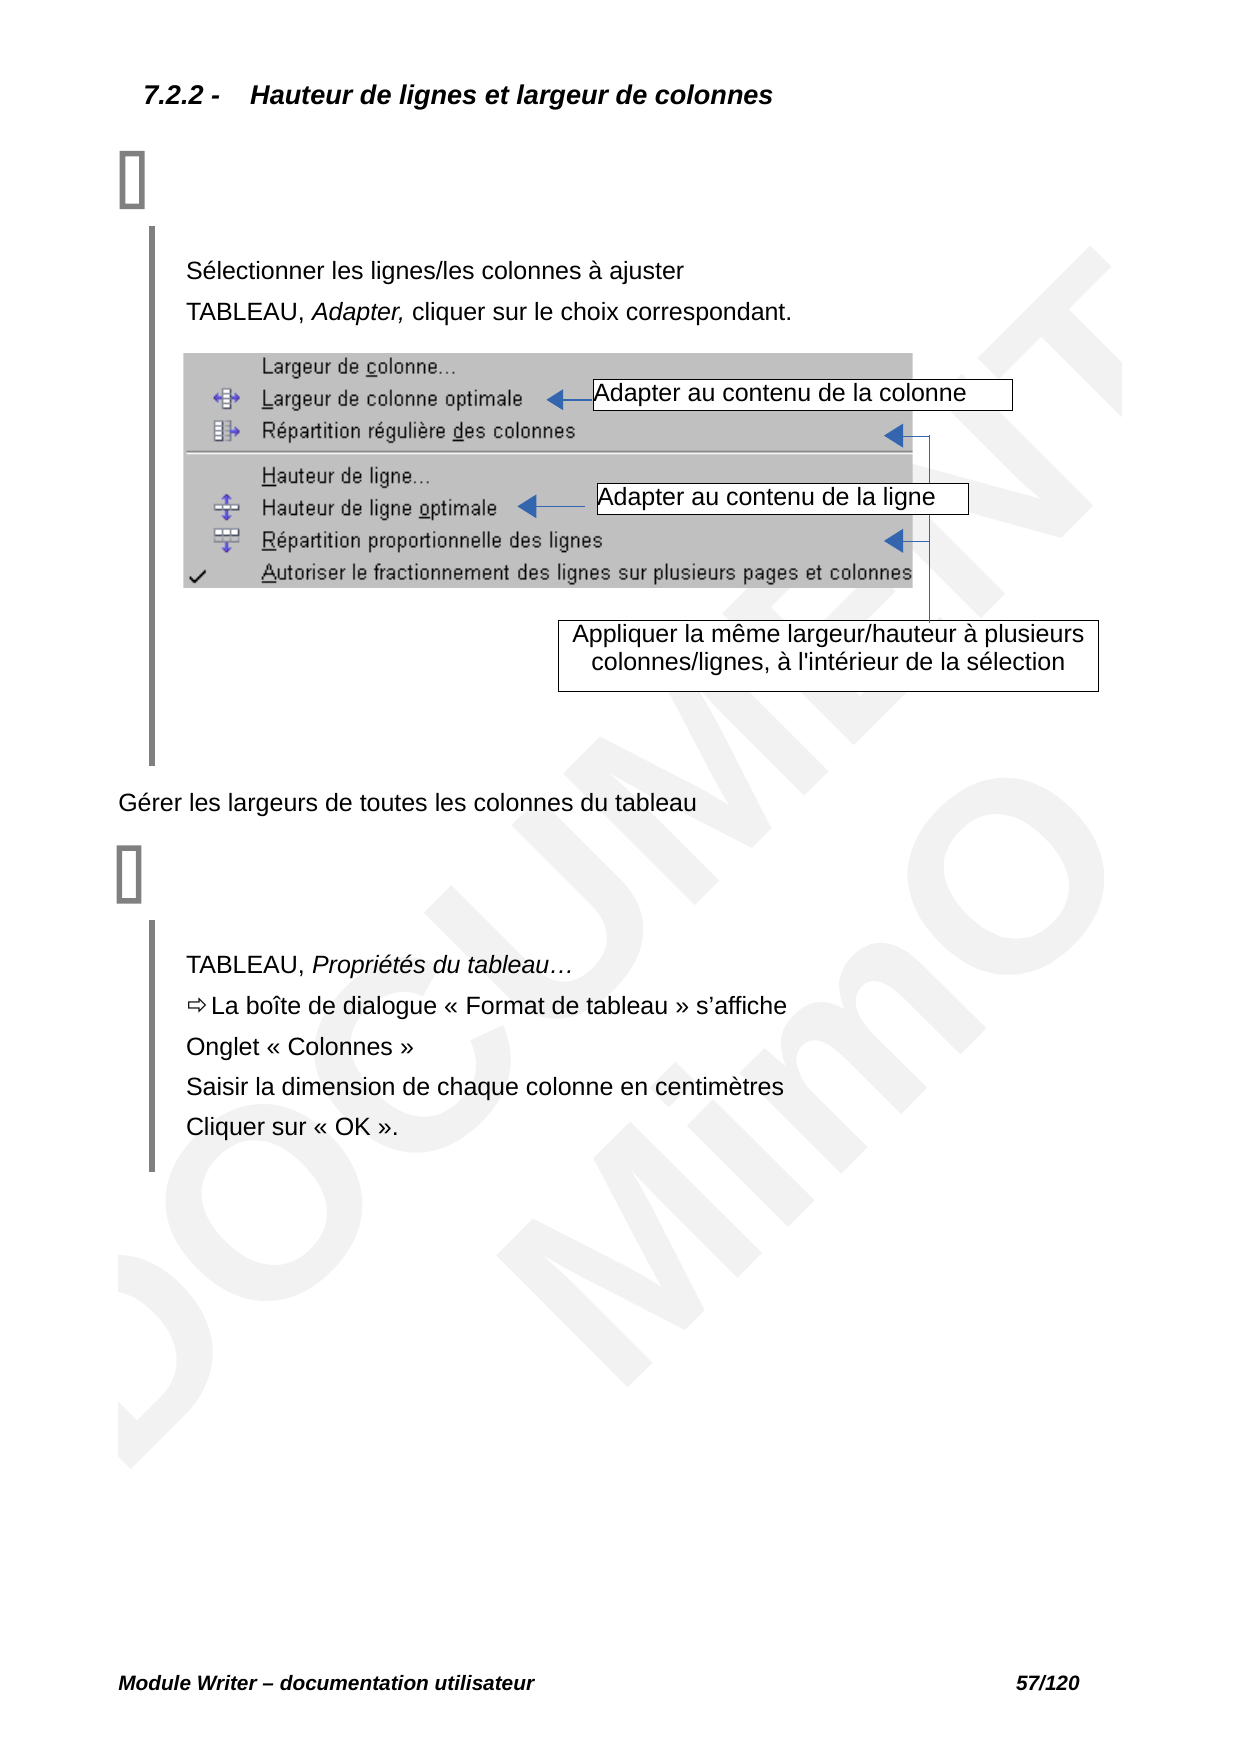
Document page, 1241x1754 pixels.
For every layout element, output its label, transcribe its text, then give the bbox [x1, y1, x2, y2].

text Cliquer sur « OK ». [155, 1082, 1122, 1172]
text La boîte de dialogue « Format de tableau » s’affiche [155, 961, 1122, 1001]
text Saisir la dimension de chaque colonne en centimètres [155, 1041, 1122, 1082]
subtitle Hauteur de lignes et largeur de colonnes [143, 80, 1122, 110]
text 8 [115, 817, 1122, 920]
text Sélectionner les lignes/les colonnes à ajuster [155, 226, 1122, 266]
text TABLEAU, Adapter, cliquer sur le choix correspondant. [155, 266, 1122, 325]
text Onglet « Colonnes » [155, 1001, 1122, 1041]
text 8 [118, 123, 1122, 226]
text TABLEAU, Propriétés du tableau… [155, 920, 1122, 961]
text Gérer les largeurs de toutes les colonnes du tableau [118, 789, 1122, 817]
